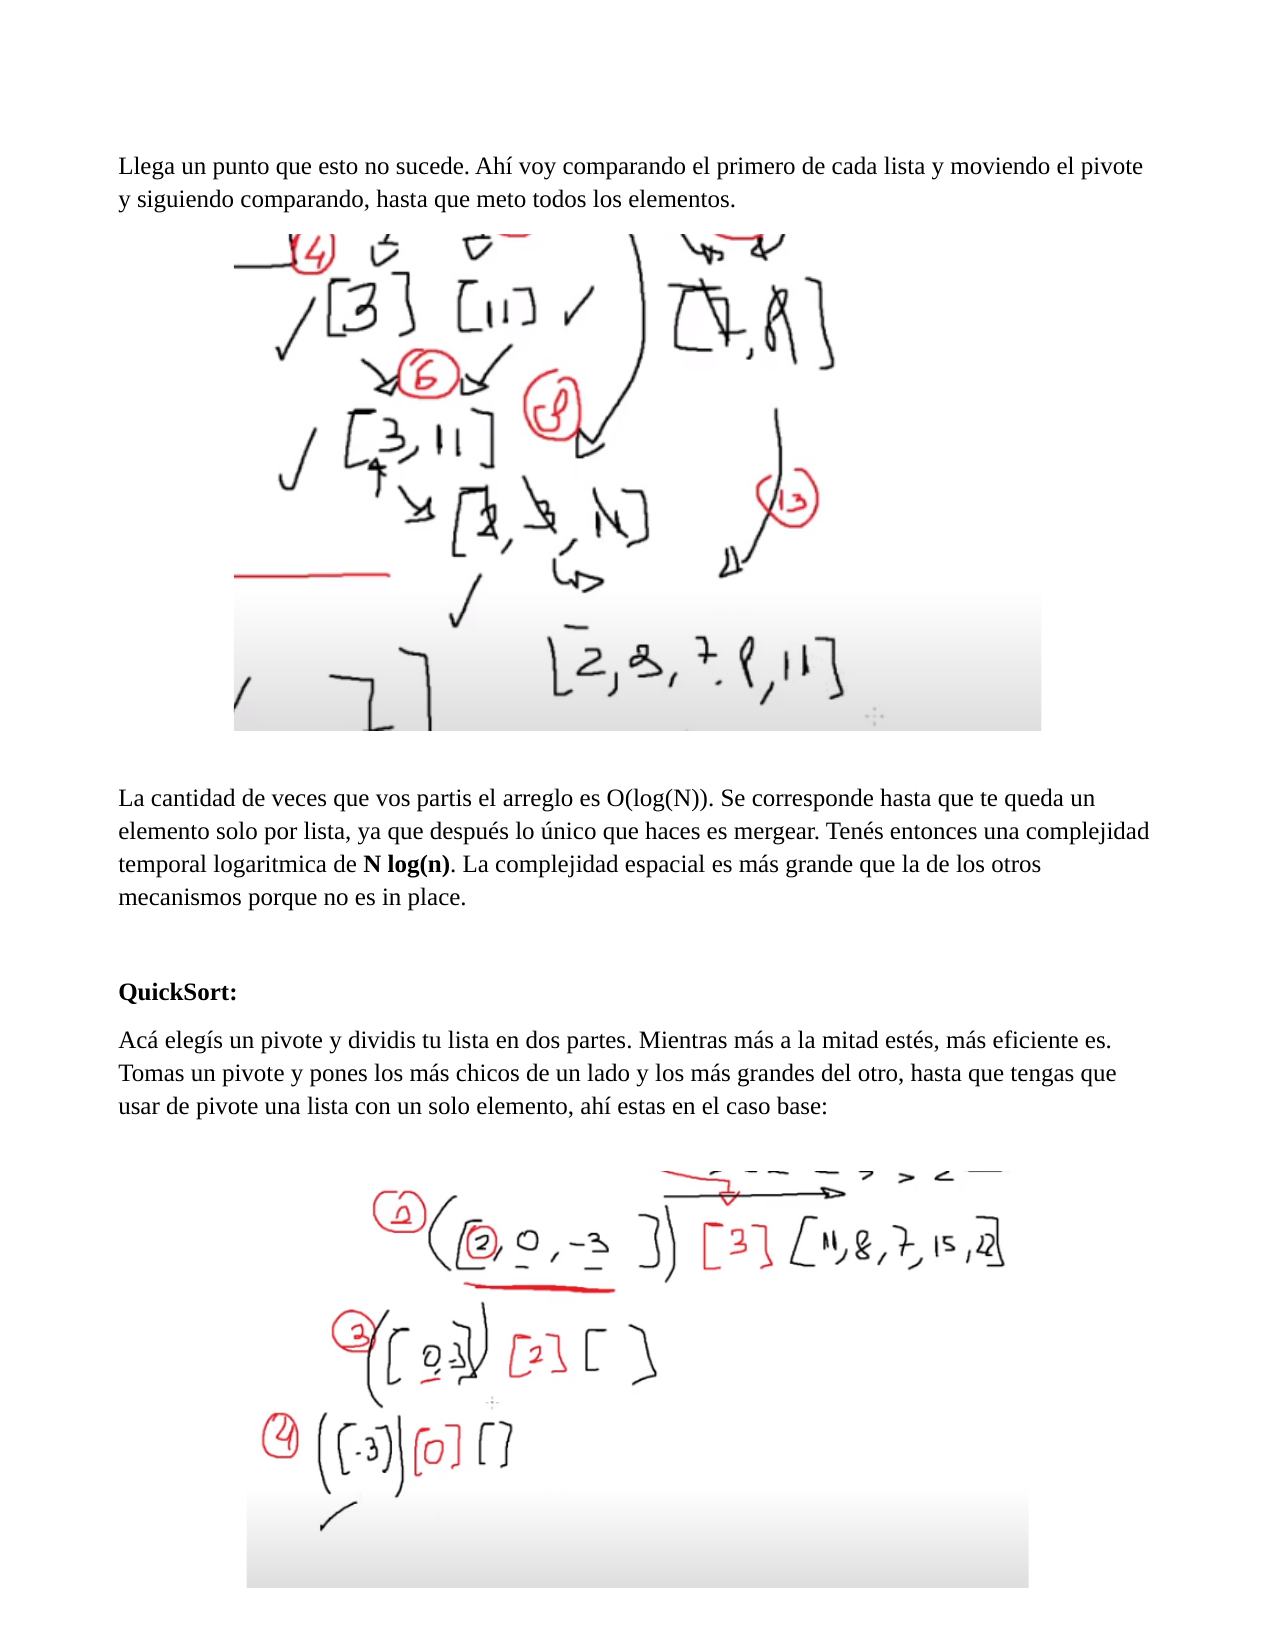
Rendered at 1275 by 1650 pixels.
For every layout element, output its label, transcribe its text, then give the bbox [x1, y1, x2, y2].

text Acá elegís un pivote y dividis tu lista en dos partes. Mientras más a la mitad estés, más eficiente es. Tomas un pivote y pones los más chicos de un lado y los más grandes del otro, hasta que tengas que usar de pivote una lista con un solo elemento, ahí estas en el caso base: [118, 1025, 1157, 1152]
text La cantidad de veces que vos partis el arreglo es O(log(N)). Se corresponde hasta que te queda un elemento solo por lista, ya que después lo único que haces es mergear. Tenés entonces una complejidad temporal logaritmica de N log(n). La complejidad espacial es más grande que la de los otros mecanismos porque no es in place. [118, 783, 1157, 911]
picture [246, 1171, 1029, 1588]
text [1029, 1219, 1157, 1512]
picture [233, 234, 1042, 731]
text [118, 1219, 246, 1512]
text Llega un punto que esto no sucede. Ahí voy comparando el primero de cada lista y moviendo el pivote y siguiendo comparando, hasta que meto todos los elementos. [118, 118, 1157, 213]
text QuickSort: [118, 977, 1157, 1006]
